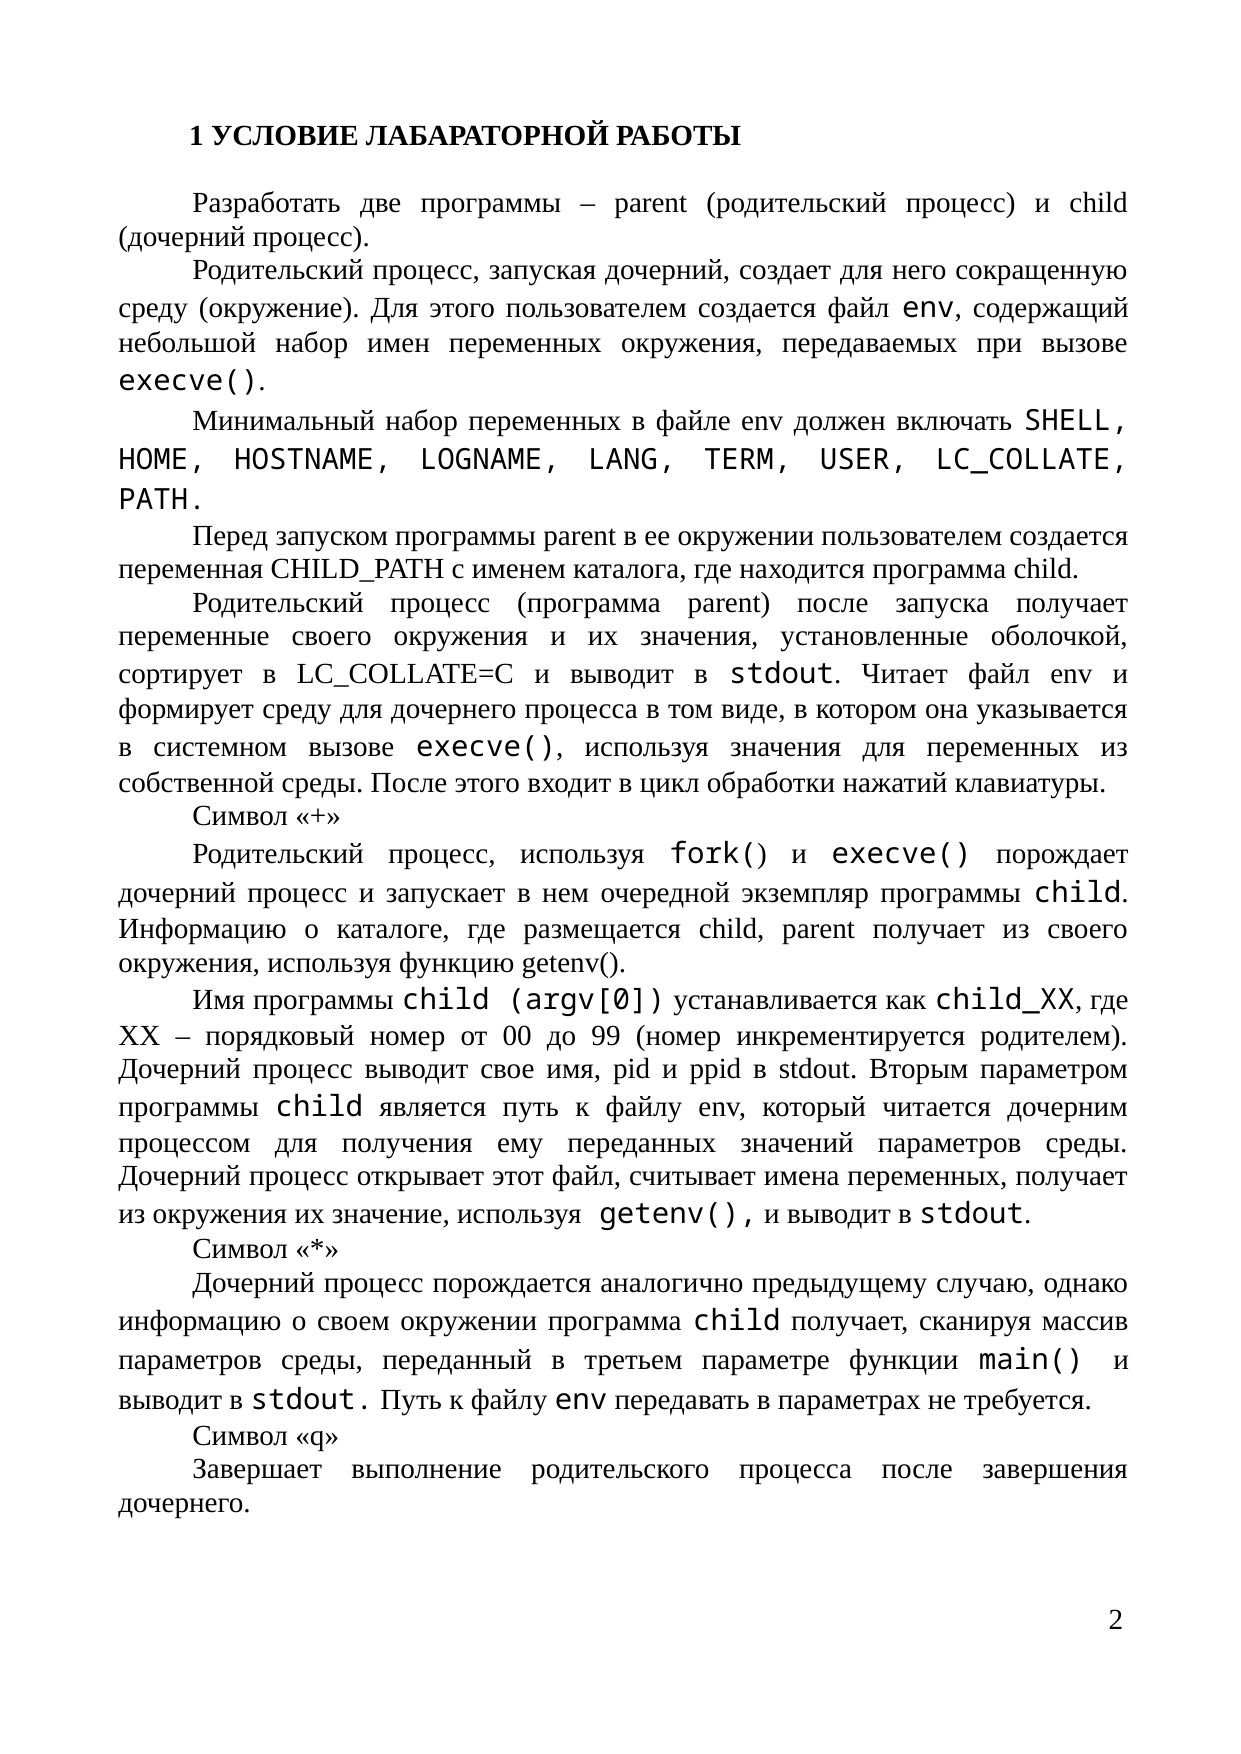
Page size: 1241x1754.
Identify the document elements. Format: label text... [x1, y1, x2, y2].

title Завершает выполнение родительского процесса после завершения дочернего. [118, 1451, 1128, 1518]
title Символ «q» [118, 1418, 1128, 1451]
title Родительский процесс (программа parent) после запуска получает переменные своего окружения и их значения, установленные оболочкой, сортирует в LC_COLLATE=C и выводит в stdout. Читает файл env и формирует среду для дочернего процесса в том виде, в котором она указывается в системном вызове execve(), используя значения для переменных из собственной среды. После этого входит в цикл обработки нажатий клавиатуры. [118, 585, 1128, 798]
title Символ «+» [118, 798, 1128, 832]
title Символ «*» [118, 1232, 1128, 1265]
title Родительский процесс, используя fork() и execve() порождает дочерний процесс и запускает в нем очередной экземпляр программы child. Информацию о каталоге, где размещается child, parent получает из своего окружения, используя функцию getenv(). [118, 832, 1128, 978]
title Минимальный набор переменных в файле env должен включать SHELL, HOME, HOSTNAME, LOGNAME, LANG, TERM, USER, LC_COLLATE, PATH. [118, 399, 1128, 518]
title Родительский процесс, запуская дочерний, создает для него сокращенную среду (окружение). Для этого пользователем создается файл env, содержащий небольшой набор имен переменных окружения, передаваемых при вызове execve(). [118, 252, 1128, 399]
title Дочерний процесс порождается аналогично предыдущему случаю, однако информацию о своем окружении программа child получает, сканируя массив параметров среды, переданный в третьем параметре функции main() и выводит в stdout. Путь к файлу env передавать в параметрах не требуется. [118, 1265, 1128, 1418]
title Разработать две программы ‒ parent (родительский процесс) и child (дочерний процесс). [118, 185, 1128, 252]
title Имя программы child (argv[0]) устанавливается как child_XX, где XX ‒ порядковый номер от 00 до 99 (номер инкрементируется родителем). Дочерний процесс выводит свое имя, pid и ppid в stdout. Вторым параметром программы child является путь к файлу env, который читается дочерним процессом для получения ему переданных значений параметров среды. Дочерний процесс открывает этот файл, считывает имена переменных, получает из окружения их значение, используя getenv(), и выводит в stdout. [118, 978, 1128, 1232]
title Перед запуском программы parent в ее окружении пользователем создается переменная CHILD_PATH с именем каталога, где находится программа child. [118, 518, 1128, 585]
title 1 УСЛОВИЕ ЛАБАРАТОРНОЙ РАБОТЫ [189, 118, 1128, 152]
